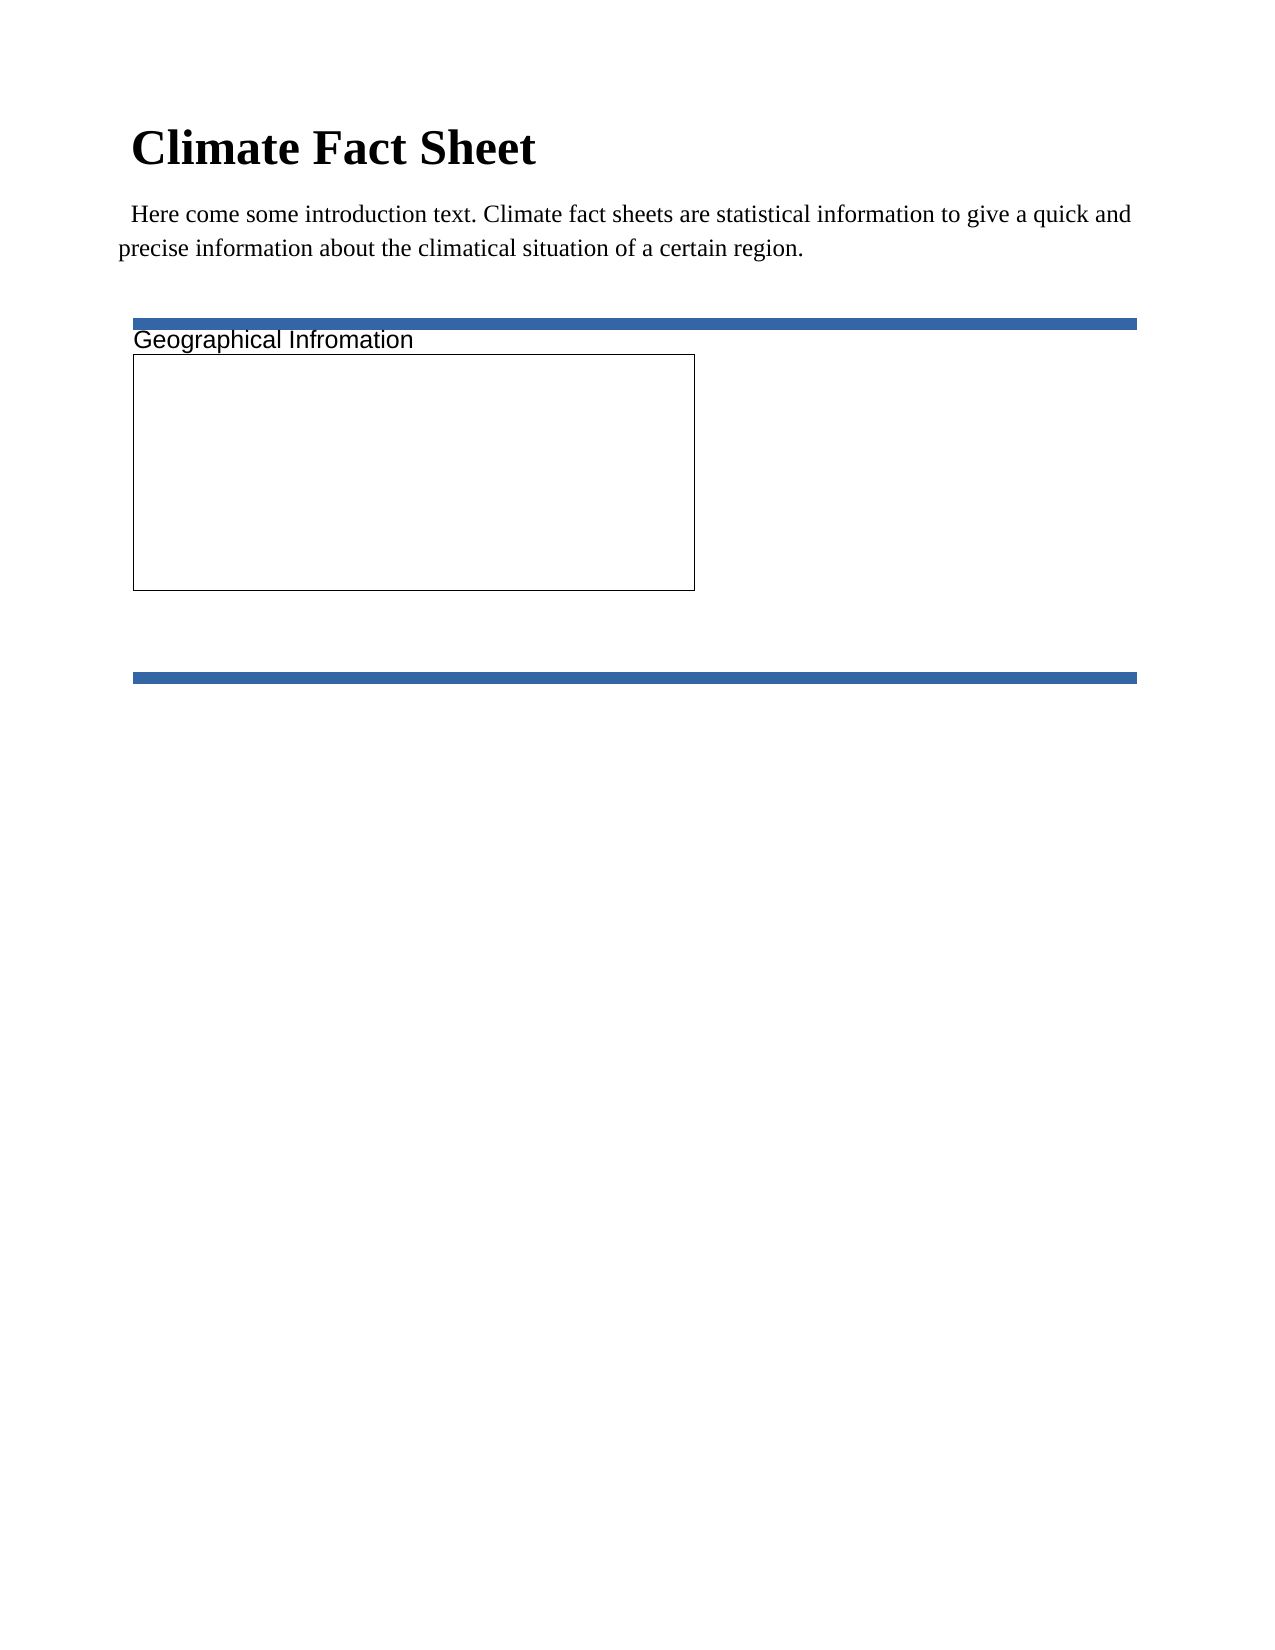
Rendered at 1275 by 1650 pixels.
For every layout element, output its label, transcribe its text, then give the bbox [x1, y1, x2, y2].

text Here come some introduction text. Climate fact sheets are statistical information to give a quick and precise information about the climatical situation of a certain region. [118, 176, 1157, 262]
text Climate Fact Sheet [118, 118, 1157, 176]
